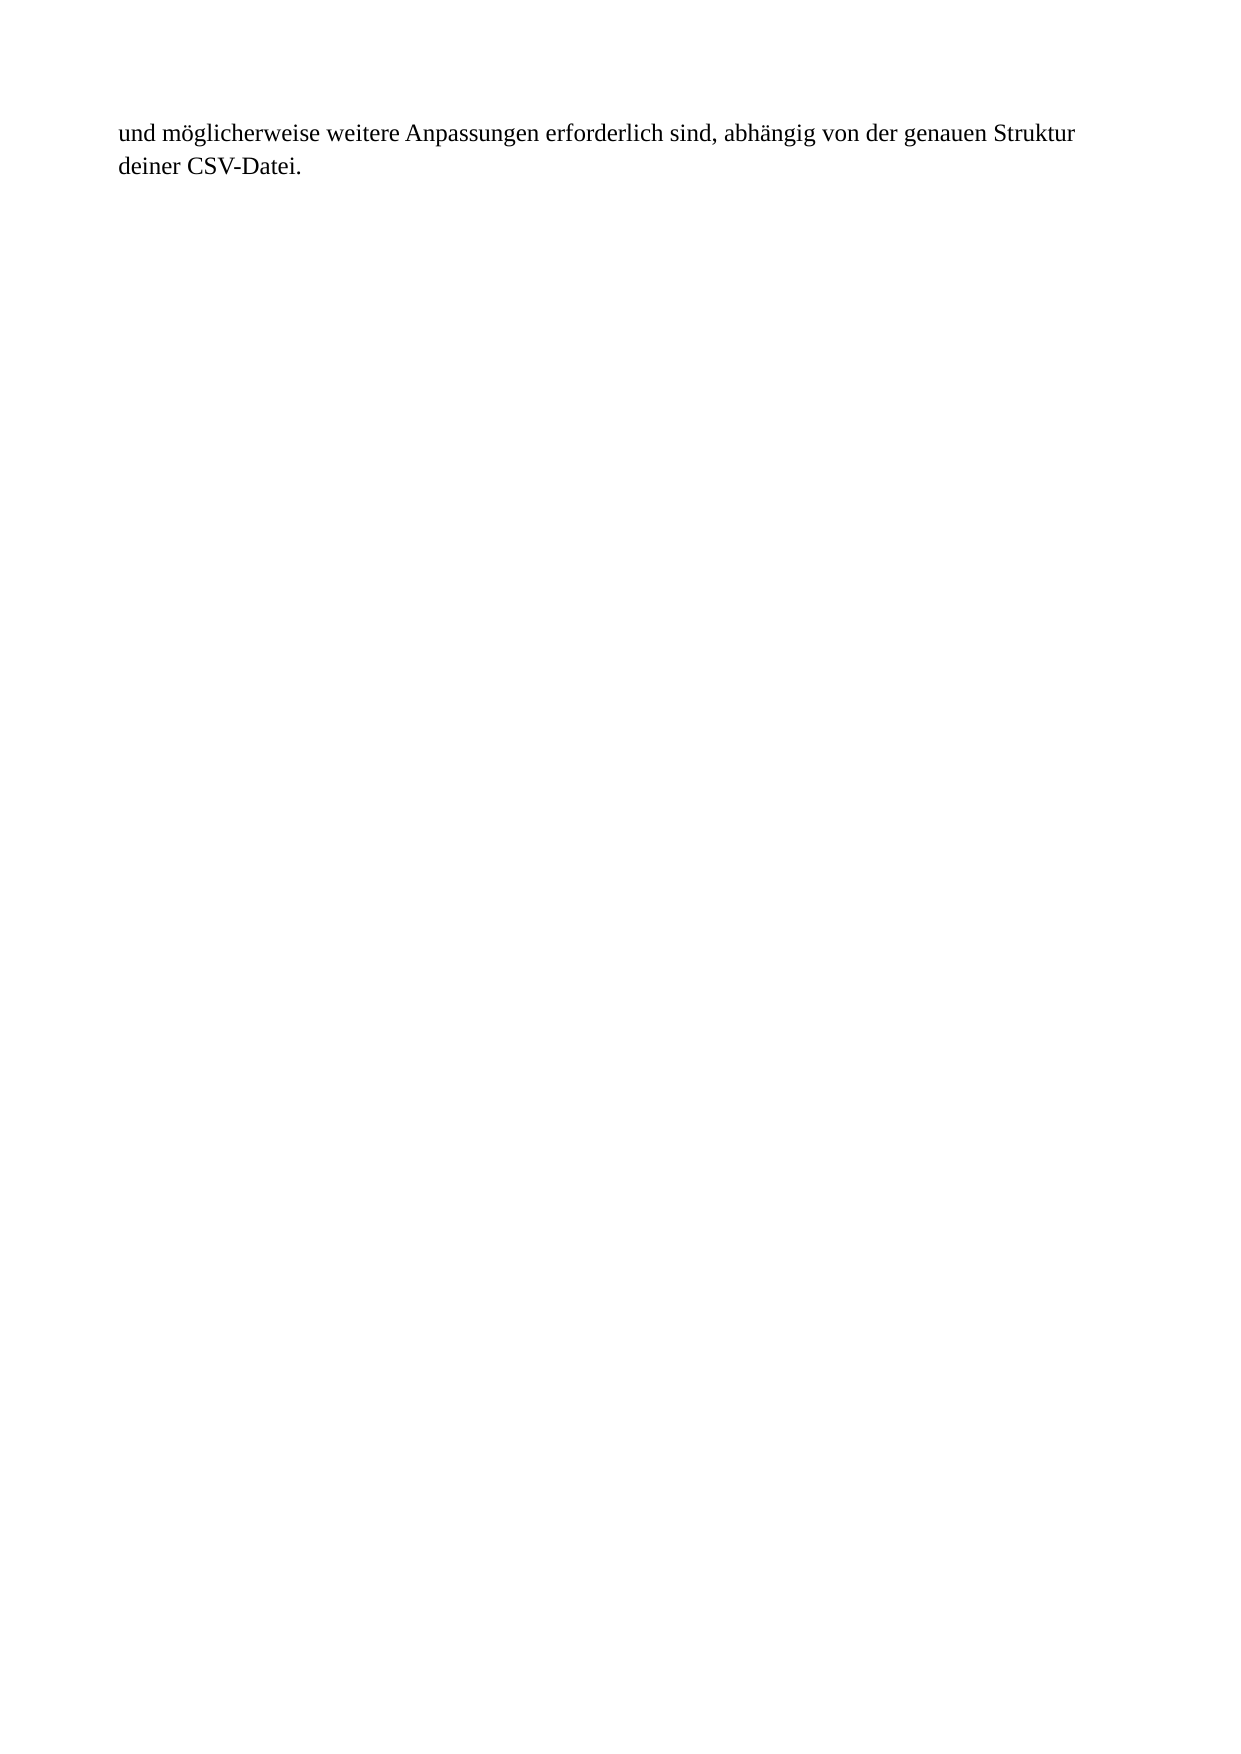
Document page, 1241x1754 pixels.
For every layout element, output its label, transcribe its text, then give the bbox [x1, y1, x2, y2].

text und möglicherweise weitere Anpassungen erforderlich sind, abhängig von der genauen Struktur deiner CSV-Datei. [118, 118, 1122, 180]
